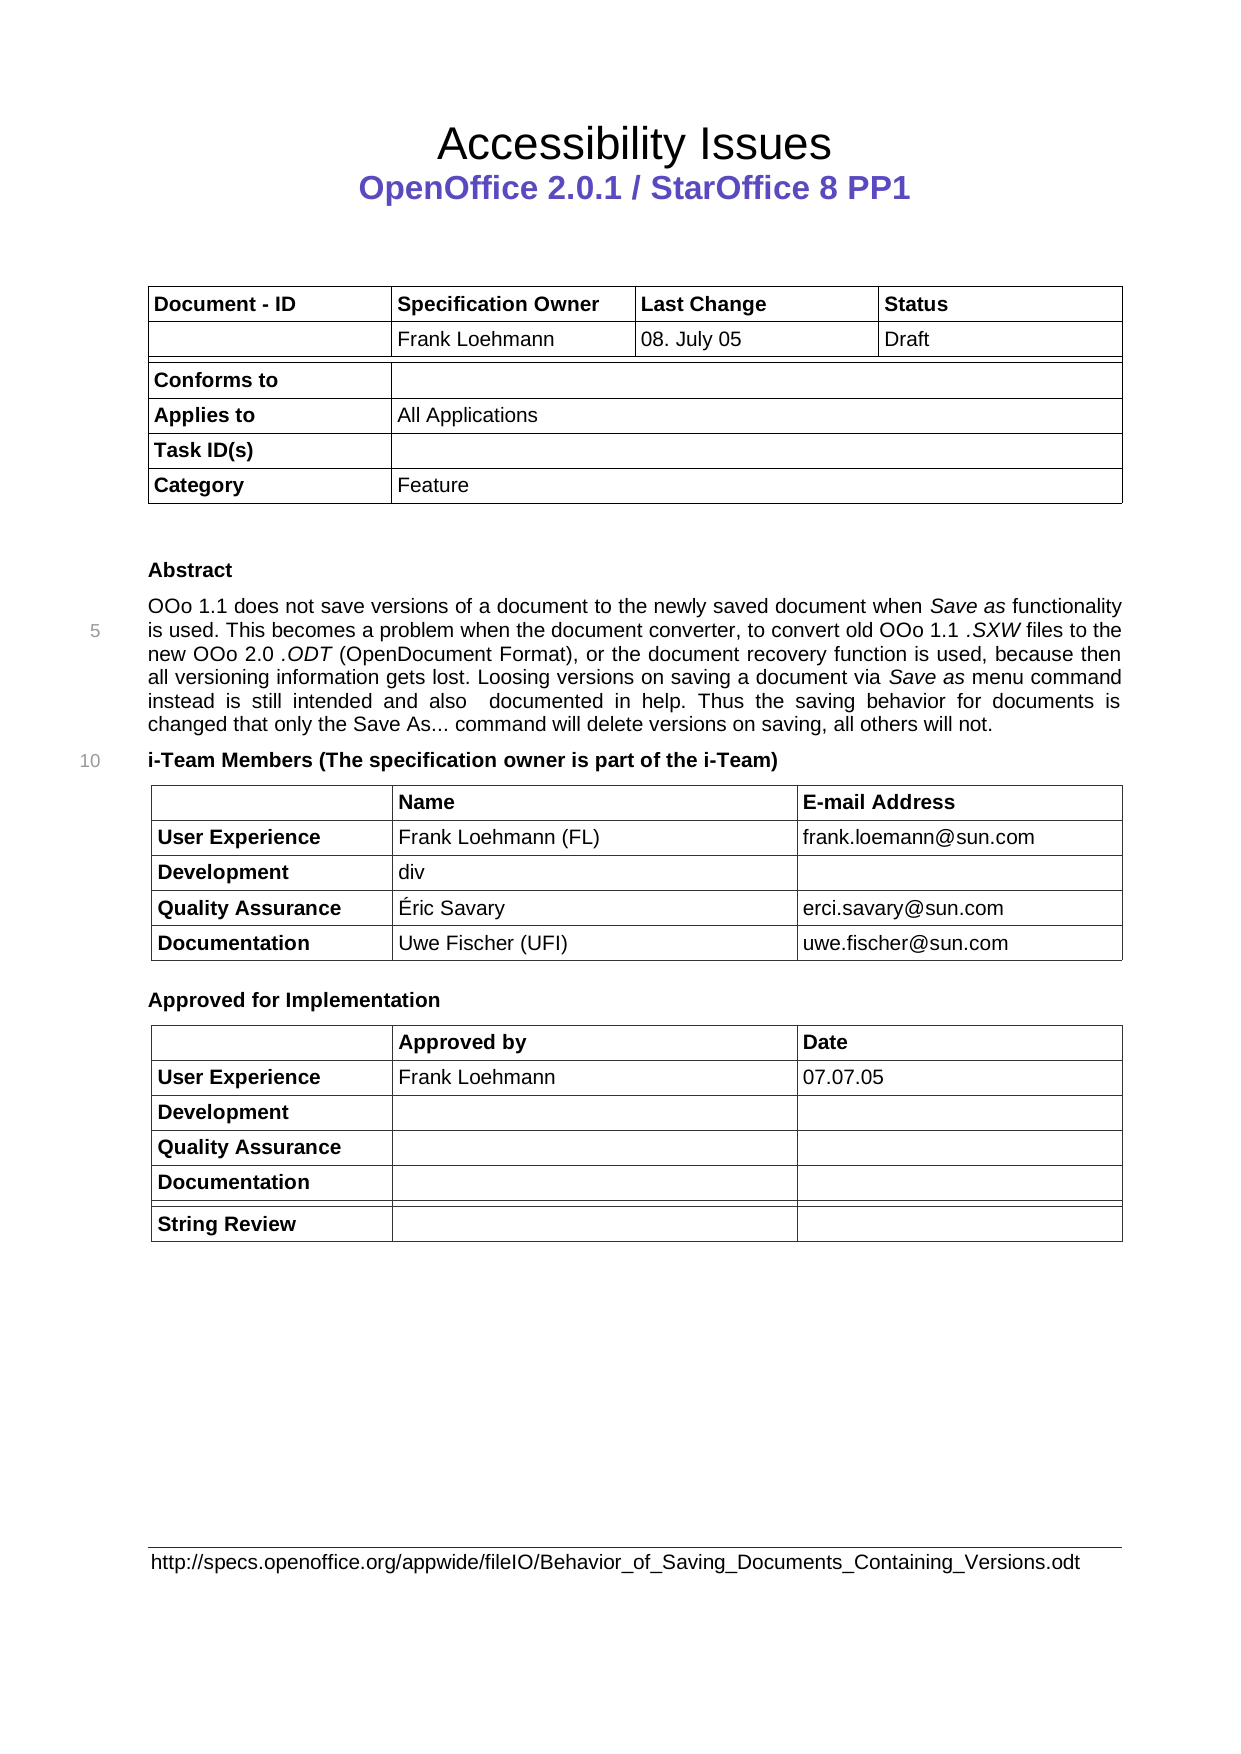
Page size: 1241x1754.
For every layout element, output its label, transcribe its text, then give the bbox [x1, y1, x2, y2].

table_cell erci.savary@sun.com [798, 891, 1122, 925]
text i-Team Members (The specification owner is part of the i-Team) [148, 749, 1122, 772]
table_cell [393, 1201, 797, 1206]
table_cell Category [149, 469, 391, 503]
table_cell [392, 363, 1122, 398]
table_cell uwe.fischer@sun.com [798, 926, 1122, 960]
text Approved for Implementation [148, 988, 1122, 1012]
table_cell [393, 1096, 797, 1130]
table_header Name [393, 786, 797, 820]
table_cell Documentation [152, 926, 392, 960]
table_cell <Required - Tasklist comma separated.> [392, 434, 1122, 468]
table_cell [393, 1131, 797, 1165]
table_cell Documentation [152, 1166, 392, 1200]
table_cell Quality Assurance [152, 891, 392, 925]
table_cell Task ID(s) [149, 434, 391, 468]
table_cell User Experience [152, 1061, 392, 1095]
table_cell All Applications [392, 399, 1122, 433]
table_cell User Experience [152, 821, 392, 855]
table_cell Frank Loehmann (FL) [393, 821, 797, 855]
table_cell [149, 357, 1122, 362]
table_header Approved by [393, 1026, 797, 1060]
table_cell frank.loemann@sun.com [798, 821, 1122, 855]
text OpenOffice 2.0.1 / StarOffice 8 PP1 [148, 169, 1122, 207]
table_header Specification Owner [392, 287, 635, 321]
table_cell Development [152, 1096, 392, 1130]
text Accessibility Issues [148, 118, 1122, 169]
table_header Last Change [636, 287, 878, 321]
table_cell Uwe Fischer (UFI) [393, 926, 797, 960]
table_cell [798, 856, 1122, 890]
table_cell [798, 1166, 1122, 1200]
table_header E-mail Address [798, 786, 1122, 820]
table_header [152, 1026, 392, 1060]
table_header Document - ID [149, 287, 391, 321]
table_cell [393, 1166, 797, 1200]
table_header Status [879, 287, 1122, 321]
table_cell 07.07.05 [798, 1061, 1122, 1095]
table_cell Frank Loehmann [393, 1061, 797, 1095]
table_cell Quality Assurance [152, 1131, 392, 1165]
table_cell Feature [392, 469, 1122, 503]
table_cell String Review [152, 1207, 392, 1241]
table_cell Draft [879, 322, 1122, 356]
table_cell Éric Savary [393, 891, 797, 925]
table_cell 08. July 05 [636, 322, 878, 356]
table_header [152, 786, 392, 820]
text Abstract [148, 559, 1122, 582]
table_cell Development [152, 856, 392, 890]
text OOo 1.1 does not save versions of a document to the newly saved document when Save as functionality is used. This becomes a problem when the document converter, to convert old OOo 1.1 .SXW files to the new OOo 2.0 .ODT (OpenDocument Format), or the document recovery function is used, because then all versioning information gets lost. Loosing versions on saving a document via Save as menu command instead is still intended and also documented in help. Thus the saving behavior for documents is changed that only the Save As... command will delete versions on saving, all others will not. [148, 595, 1122, 736]
table_cell [393, 1207, 797, 1241]
table_cell [152, 1201, 392, 1206]
table_cell Conforms to [149, 363, 391, 398]
table_cell Frank Loehmann [392, 322, 635, 356]
table_header Date [798, 1026, 1122, 1060]
table_cell [798, 1131, 1122, 1165]
table_cell Applies to [149, 399, 391, 433]
table_cell [149, 322, 391, 356]
table_cell [798, 1201, 1122, 1206]
table_cell [798, 1096, 1122, 1130]
table_cell div [393, 856, 797, 890]
table_cell [798, 1207, 1122, 1241]
